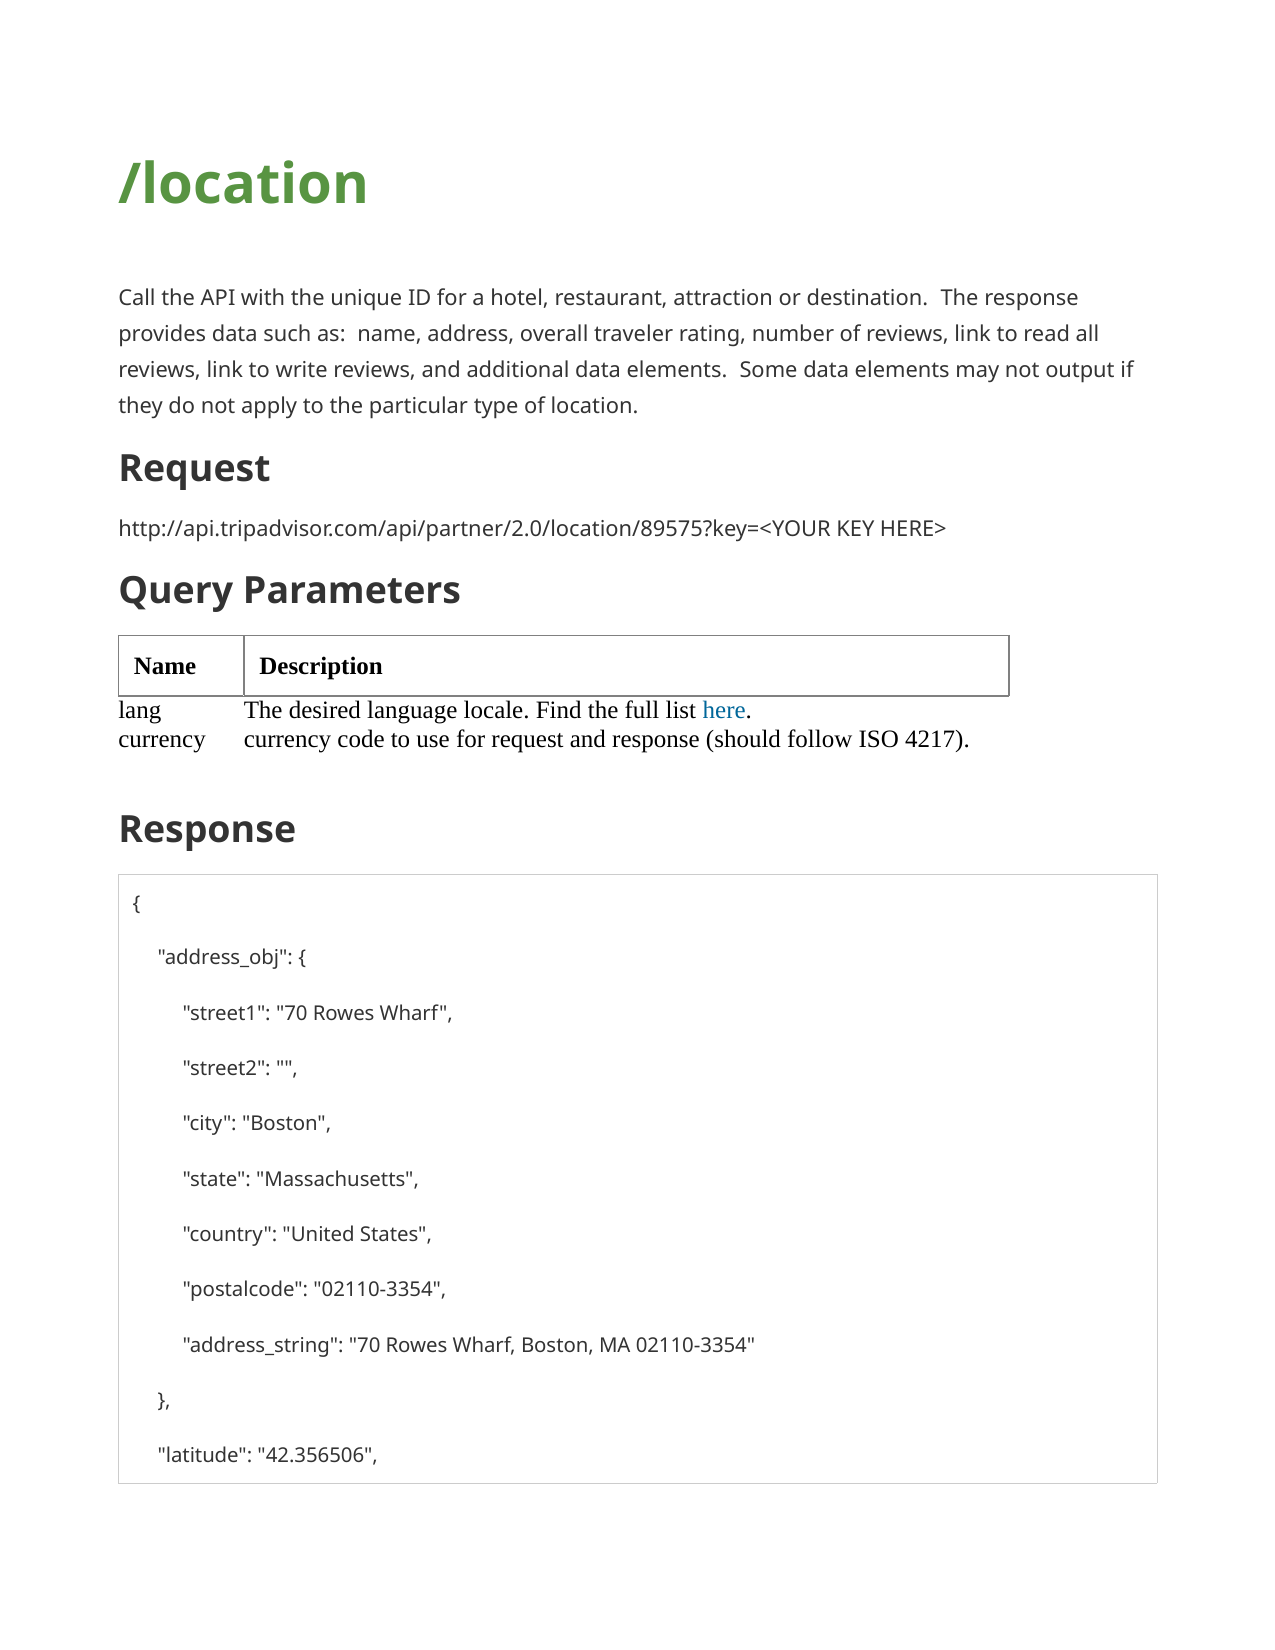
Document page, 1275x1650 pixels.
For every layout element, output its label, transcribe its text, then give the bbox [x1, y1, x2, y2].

text }, [119, 1371, 1157, 1413]
text "city": "Boston", [119, 1095, 1157, 1137]
table_cell lang [118, 697, 243, 724]
text "latitude": "42.356506", [119, 1427, 1157, 1483]
subtitle /location [118, 143, 1157, 220]
text { [119, 875, 1157, 916]
table_header Description [245, 636, 1008, 695]
subtitle Query Parameters [118, 563, 1157, 614]
text "address_string": "70 Rowes Wharf, Boston, MA 02110-3354" [119, 1316, 1157, 1358]
table_header Name [119, 636, 243, 695]
text "country": "United States", [119, 1205, 1157, 1248]
text "street2": "", [119, 1039, 1157, 1082]
table_cell currency [118, 724, 243, 753]
subtitle Request [118, 441, 1157, 492]
table_cell currency code to use for request and response (should follow ISO 4217). [244, 724, 1009, 753]
text "state": "Massachusetts", [119, 1150, 1157, 1192]
table_cell The desired language locale. Find the full list here. [244, 697, 1009, 724]
text Call the API with the unique ID for a hotel, restaurant, attraction or destination. The response provides data such as: name, address, overall traveler rating, number of reviews, link to read all reviews, link to write reviews, and additional data elements. Some data elements may not output if they do not apply to the particular type of location. [118, 282, 1157, 419]
text "address_obj": { [119, 929, 1157, 971]
text http://api.tripadvisor.com/api/partner/2.0/location/89575?key=<YOUR KEY HERE> [118, 513, 1157, 542]
subtitle Response [118, 802, 1157, 853]
text "postalcode": "02110-3354", [119, 1261, 1157, 1303]
text "street1": "70 Rowes Wharf", [119, 984, 1157, 1026]
